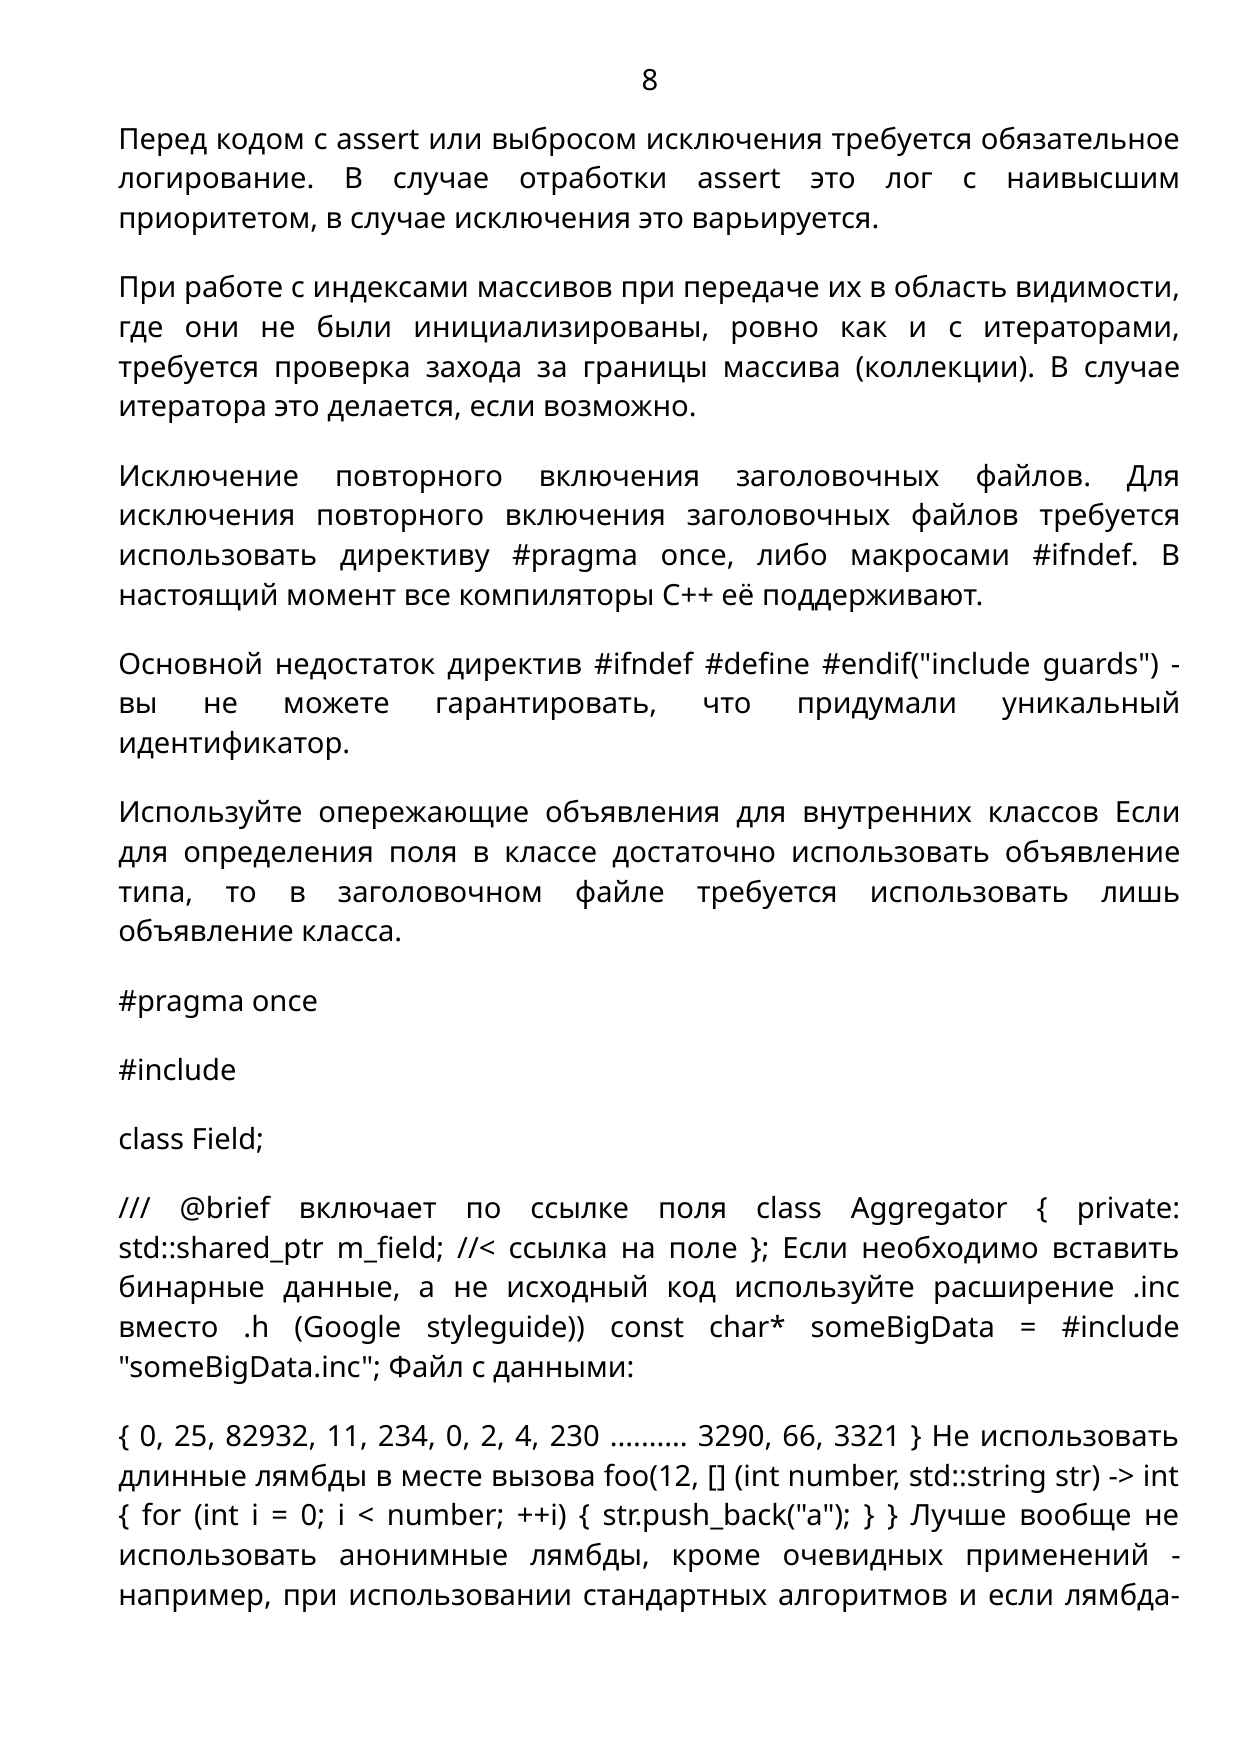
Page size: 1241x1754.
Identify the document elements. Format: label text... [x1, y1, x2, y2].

text Используйте опережающие объявления для внутренних классов Если для определения поля в классе достаточно использовать объявление типа, то в заголовочном файле требуется использовать лишь объявление класса. [118, 792, 1181, 950]
text При работе с индексами массивов при передаче их в область видимости, где они не были инициализированы, ровно как и с итераторами, требуется проверка захода за границы массива (коллекции). В случае итератора это делается, если возможно. [118, 267, 1181, 425]
text { 0, 25, 82932, 11, 234, 0, 2, 4, 230 .......... 3290, 66, 3321 } Не использовать длинные лямбды в месте вызова foo(12, [] (int number, std::string str) -> int { for (int i = 0; i < number; ++i) { str.push_back("a"); } } Лучше вообще не использовать анонимные лямбды, кроме очевидных применений - например, при использовании стандартных алгоритмов и если лямбда- [118, 1415, 1181, 1614]
text Перед кодом с assert или выбросом исключения требуется обязательное логирование. В случае отработки assert это лог с наивысшим приоритетом, в случае исключения это варьируется. [118, 118, 1181, 237]
text /// @brief включает по ссылке поля class Aggregator { private: std::shared_ptr m_field; //< ссылка на поле }; Если необходимо вставить бинарные данные, а не исходный код используйте расширение .inc вместо .h (Google styleguide)) const char* someBigData = #include "someBigData.inc"; Файл с данными: [118, 1187, 1181, 1386]
text Исключение повторного включения заголовочных файлов. Для исключения повторного включения заголовочных файлов требуется использовать директиву #pragma once, либо макросами #ifndef. В настоящий момент все компиляторы С++ её поддерживают. [118, 455, 1181, 614]
text #include [118, 1049, 1181, 1089]
text class Field; [118, 1118, 1181, 1158]
text #pragma once [118, 980, 1181, 1019]
text Основной недостаток директив #ifndef #define #endif("include guards") - вы не можете гарантировать, что придумали уникальный идентификатор. [118, 643, 1181, 762]
